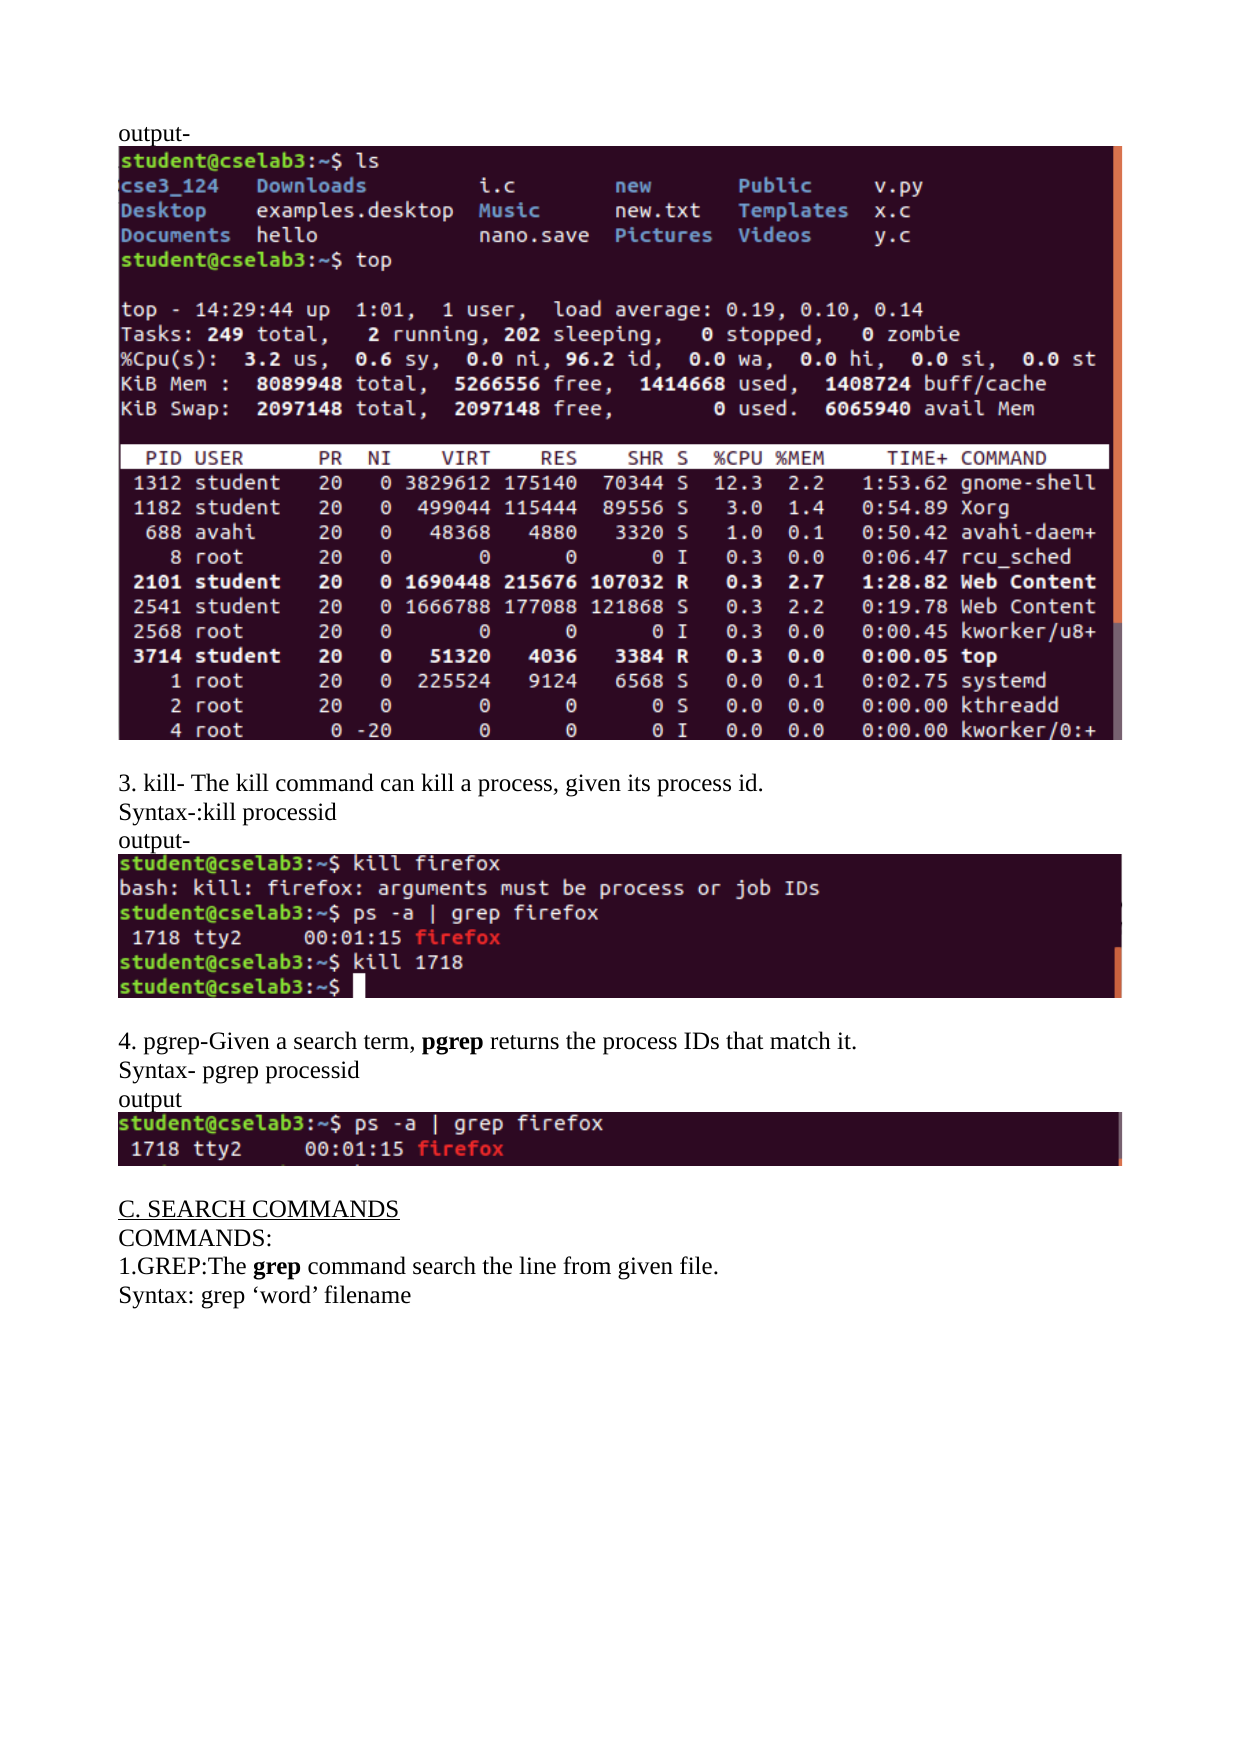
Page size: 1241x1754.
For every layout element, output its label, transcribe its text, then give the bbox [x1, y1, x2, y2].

picture [118, 146, 1123, 740]
text Syntax- pgrep processid [118, 1055, 1122, 1084]
text Syntax: grep ‘word’ filename [118, 1280, 1122, 1309]
text COMMANDS: [118, 1223, 1122, 1251]
text output [118, 1084, 1122, 1112]
text 3. kill- The kill command can kill a process, given its process id. [118, 768, 1122, 797]
text C. SEARCH COMMANDS [118, 1194, 1122, 1223]
text output- [118, 826, 1122, 854]
text output- [118, 118, 1122, 146]
text Syntax-:kill processid [118, 797, 1122, 826]
picture [118, 1112, 1123, 1166]
text 4. pgrep-Given a search term, pgrep returns the process IDs that match it. [118, 1026, 1122, 1055]
text 1.GREP:The grep command search the line from given file. [118, 1251, 1122, 1280]
picture [118, 854, 1123, 998]
